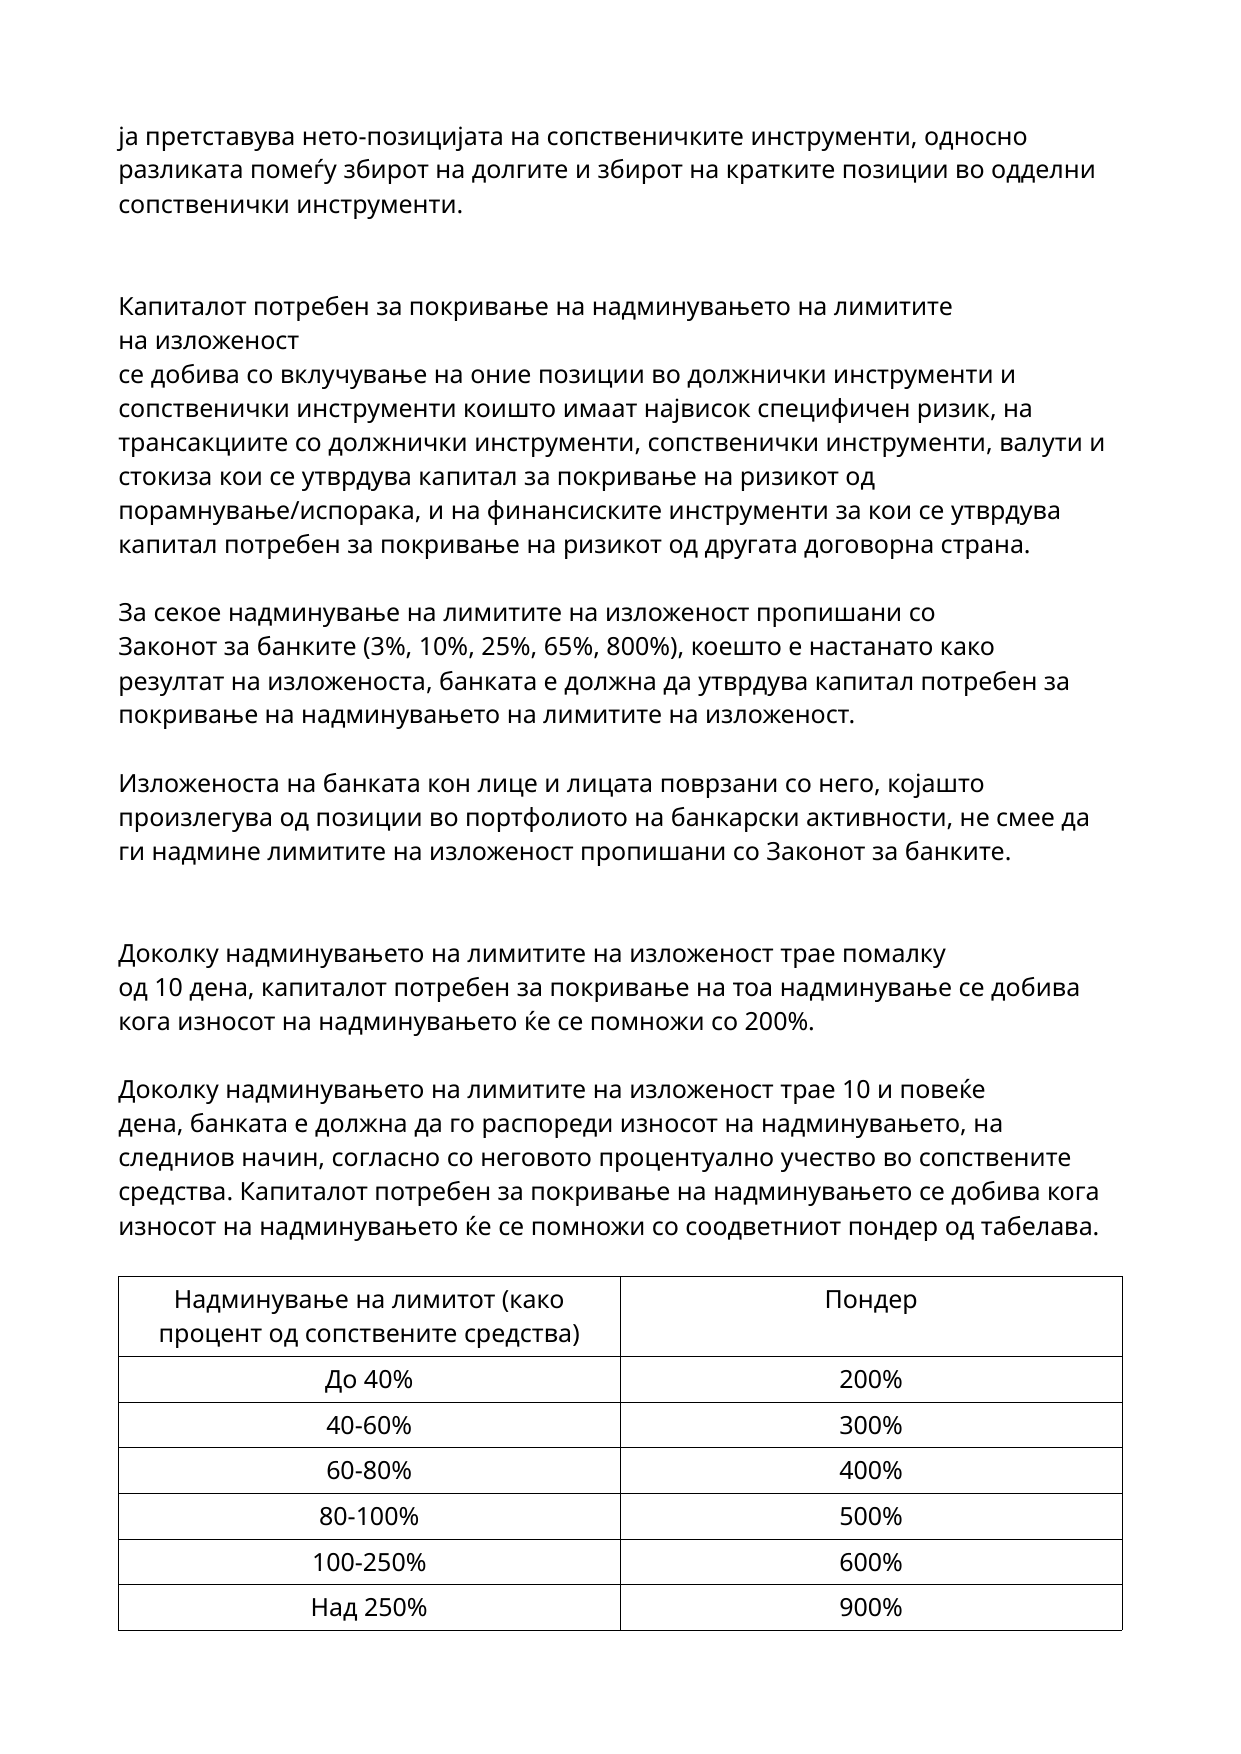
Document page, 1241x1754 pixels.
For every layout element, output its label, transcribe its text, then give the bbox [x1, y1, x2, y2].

table_cell До 40% [119, 1357, 620, 1402]
text За секое надминување на лимитите на изложеност пропишани со [118, 595, 1122, 629]
table_cell 60-80% [119, 1448, 620, 1493]
table_cell 40-60% [119, 1403, 620, 1447]
text дена, банката е должна да го распореди износот на надминувањето, на следниов начин, согласно со неговото процентуално учество во сопствените средства. Капиталот потребен за покривање на надминувањето се добива кога износот на надминувањето ќе се помножи со соодветниот пондер од табелава. [118, 1106, 1122, 1242]
text ја претставува нето-позицијата на сопственичките инструменти, односно разликата помеѓу збирот на долгите и збирот на кратките позиции во одделни сопственички инструменти. [118, 118, 1122, 220]
text на изложеност [118, 322, 1122, 357]
table_header Пондер [621, 1277, 1122, 1356]
table_cell 500% [621, 1494, 1122, 1538]
text Доколку надминувањето на лимитите на изложеност трае 10 и повеќе [118, 1072, 1122, 1106]
text резултат на изложеноста, банката е должна да утврдува капитал потребен за покривање на надминувањето на лимитите на изложеност. [118, 663, 1122, 731]
table_cell 300% [621, 1403, 1122, 1447]
text произлегува од позиции во портфолиото на банкарски активности, не смее да ги надмине лимитите на изложеност пропишани со Законот за банките. [118, 799, 1122, 867]
text Доколку надминувањето на лимитите на изложеност трае помалку [118, 936, 1122, 970]
text од 10 дена, капиталот потребен за покривање на тоа надминување се добива кога износот на надминувањето ќе се помножи со 200%. [118, 970, 1122, 1038]
text Изложеноста на банката кон лице и лицата поврзани со него, којашто [118, 765, 1122, 799]
table_cell 200% [621, 1357, 1122, 1402]
table_cell 600% [621, 1540, 1122, 1584]
table_cell 80-100% [119, 1494, 620, 1538]
table_cell Над 250% [119, 1585, 620, 1630]
table_cell 900% [621, 1585, 1122, 1630]
text Капиталот потребен за покривање на надминувањето на лимитите [118, 288, 1122, 322]
text Законот за банките (3%, 10%, 25%, 65%, 800%), коешто е настанато како [118, 629, 1122, 663]
table_cell 100-250% [119, 1540, 620, 1584]
table_header Надминување на лимитот (како процент од сопствените средства) [119, 1277, 620, 1356]
table_cell 400% [621, 1448, 1122, 1493]
text се добива со вклучување на оние позиции во должнички инструменти и сопственички инструменти коишто имаат највисок специфичен ризик, на трансакциите со должнички инструменти, сопственички инструменти, валути и стокиза кои се утврдува капитал за покривање на ризикот од порамнување/испорака, и на финансиските инструменти за кои се утврдува капитал потребен за покривање на ризикот од другата договорна страна. [118, 357, 1122, 561]
